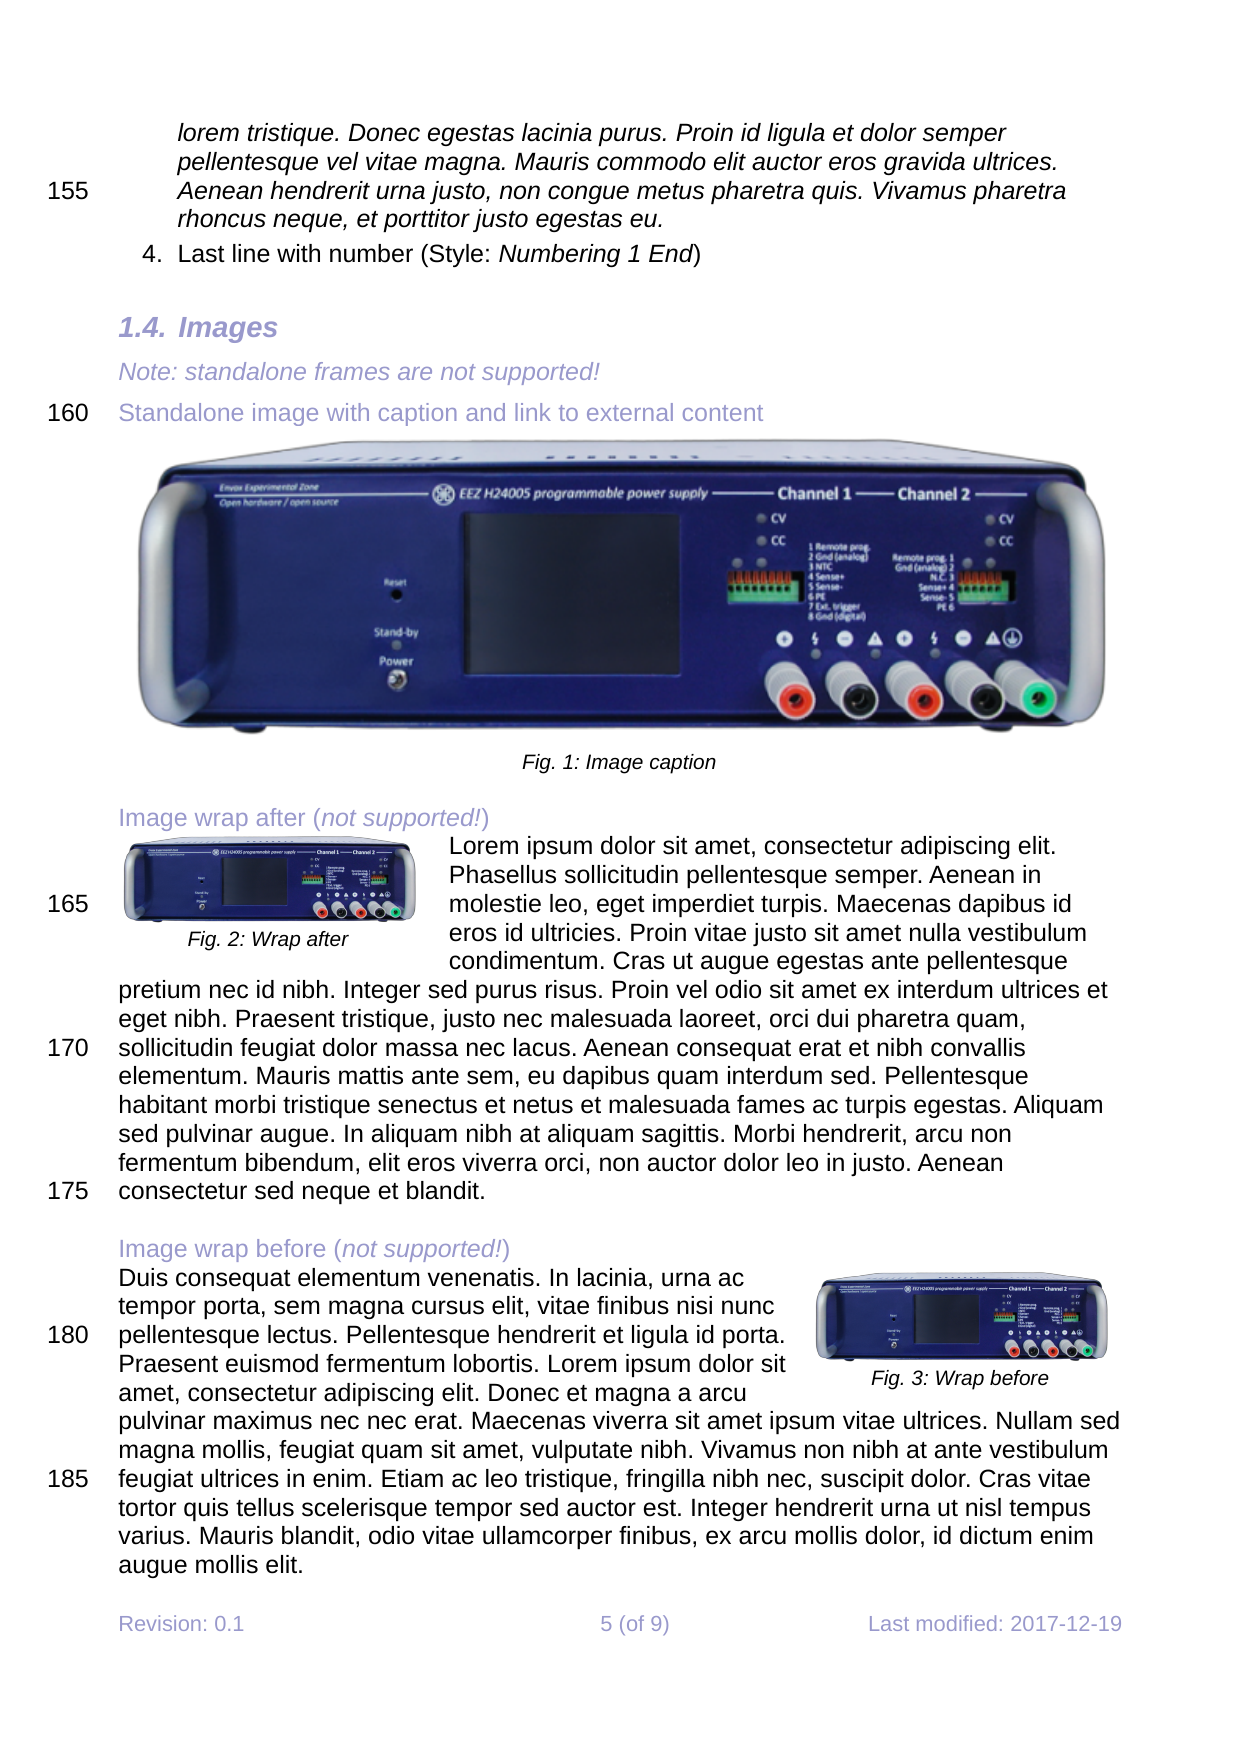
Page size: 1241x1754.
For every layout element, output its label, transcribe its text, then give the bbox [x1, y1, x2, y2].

picture [118, 832, 420, 927]
picture [810, 1268, 1112, 1366]
list Last line with number (Style: Numbering 1 End) [142, 239, 1110, 268]
text Lorem ipsum dolor sit amet, consectetur adipiscing elit. Phasellus sollicitudin pellentesque semper. Aenean in molestie leo, eget imperdiet turpis. Maecenas dapibus id eros id ultricies. Proin vitae justo sit amet nulla vestibulum condimentum. Cras ut augue egestas ante pellentesque pretium nec id nibh. Integer sed purus risus. Proin vel odio sit amet ex interdum ultrices et eget nibh. Praesent tristique, justo nec malesuada laoreet, orci dui pharetra quam, sollicitudin feugiat dolor massa nec lacus. Aenean consequat erat et nibh convallis elementum. Mauris mattis ante sem, eu dapibus quam interdum sed. Pellentesque habitant morbi tristique senectus et netus et malesuada fames ac turpis egestas. Aliquam sed pulvinar augue. In aliquam nibh at aliquam sagittis. Morbi hendrerit, arcu non fermentum bibendum, elit eros viverra orci, non auctor dolor leo in justo. Aenean consectetur sed neque et blandit. [118, 831, 1122, 1205]
text Image wrap after (not supported!) [118, 803, 1122, 831]
text Duis consequat elementum venenatis. In lacinia, urna ac tempor porta, sem magna cursus elit, vitae finibus nisi nunc pellentesque lectus. Pellentesque hendrerit et ligula id porta. Praesent euismod fermentum lobortis. Lorem ipsum dolor sit amet, consectetur adipiscing elit. Donec et magna a arcu pulvinar maximus nec nec erat. Maecenas viverra sit amet ipsum vitae ultrices. Nullam sed magna mollis, feugiat quam sit amet, vulputate nibh. Vivamus non nibh at ante vestibulum feugiat ultrices in enim. Etiam ac leo tristique, fringilla nibh nec, suscipit dolor. Cras vitae tortor quis tellus scelerisque tempor sed auctor est. Integer hendrerit urna ut nisl tempus varius. Mauris blandit, odio vitae ullamcorper finibus, ex arcu mollis dolor, id dictum enim augue mollis elit. [118, 1263, 1122, 1579]
text Fig. 1: Image caption [120, 750, 1120, 774]
list lorem tristique. Donec egestas lacinia purus. Proin id ligula et dolor semper pellentesque vel vitae magna. Mauris commodo elit auctor eros gravida ultrices. Aenean hendrerit urna justo, non congue metus pharetra quis. Vivamus pharetra rhoncus neque, et porttitor justo egestas eu. [142, 118, 1110, 233]
text Fig. 2: Wrap after [118, 927, 419, 951]
text Fig. 3: Wrap before [810, 1366, 1111, 1390]
subtitle Images [118, 310, 1122, 344]
text Note: standalone frames are not supported! [118, 356, 1122, 385]
text Standalone image with caption and link to external content [118, 398, 1122, 426]
picture [120, 426, 1121, 750]
text Image wrap before (not supported!) [118, 1234, 1122, 1263]
